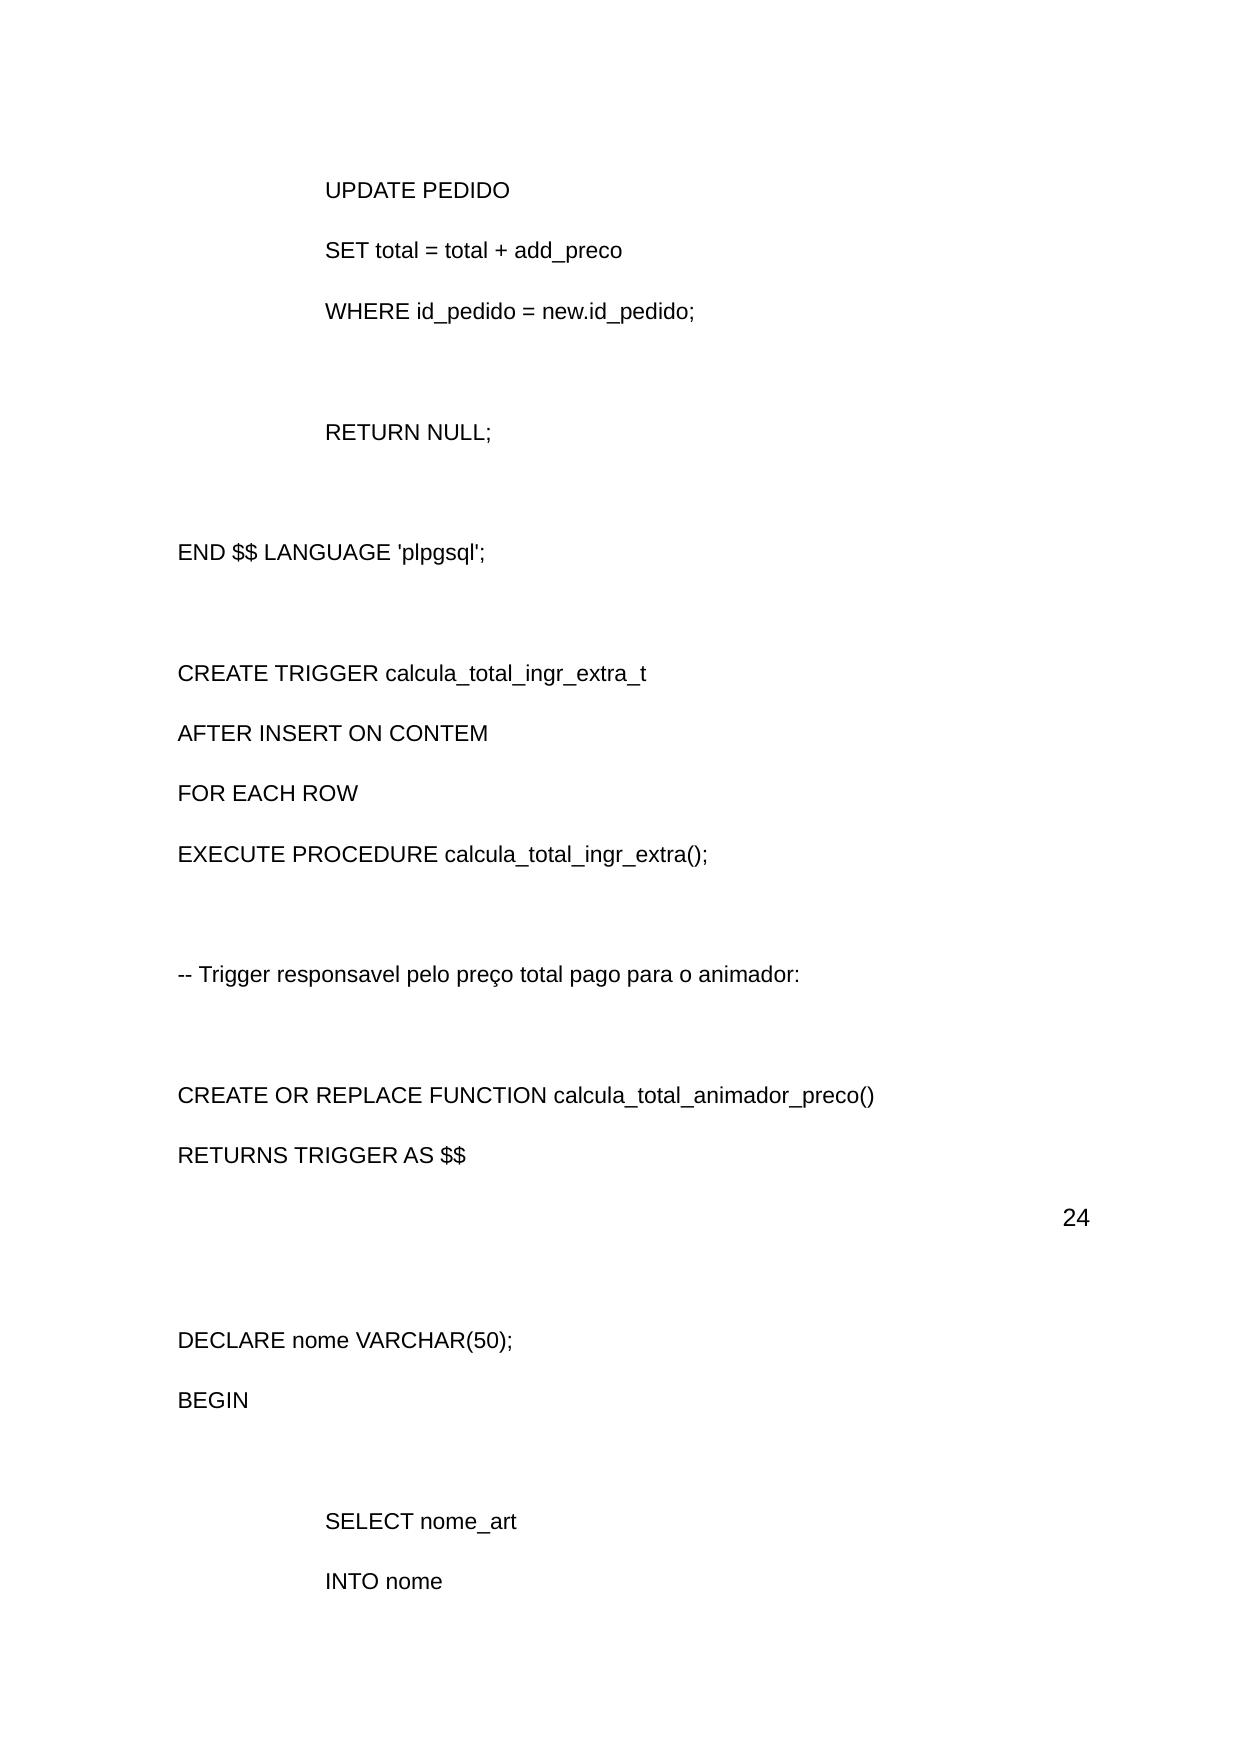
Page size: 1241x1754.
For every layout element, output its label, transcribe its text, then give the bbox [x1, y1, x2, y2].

text SELECT nome_art [177, 1508, 1122, 1534]
text WHERE id_pedido = new.id_pedido; [177, 298, 1122, 324]
text 24 [1062, 1202, 1122, 1231]
text -- Trigger responsavel pelo preço total pago para o animador: [177, 961, 1122, 988]
text END $$ LANGUAGE 'plpgsql'; [177, 539, 1122, 565]
text DECLARE nome VARCHAR(50); [177, 1327, 1122, 1353]
text BEGIN [177, 1387, 1122, 1413]
text CREATE OR REPLACE FUNCTION calcula_total_animador_preco() [177, 1082, 1122, 1108]
text UPDATE PEDIDO [177, 177, 1122, 203]
text CREATE TRIGGER calcula_total_ingr_extra_t [177, 660, 1122, 686]
text RETURN NULL; [177, 418, 1122, 445]
text EXECUTE PROCEDURE calcula_total_ingr_extra(); [177, 841, 1122, 867]
text RETURNS TRIGGER AS $$ [177, 1142, 1122, 1168]
text SET total = total + add_preco [177, 237, 1122, 264]
text AFTER INSERT ON CONTEM [177, 720, 1122, 746]
text FOR EACH ROW [177, 780, 1122, 807]
text INTO nome [177, 1568, 1122, 1594]
